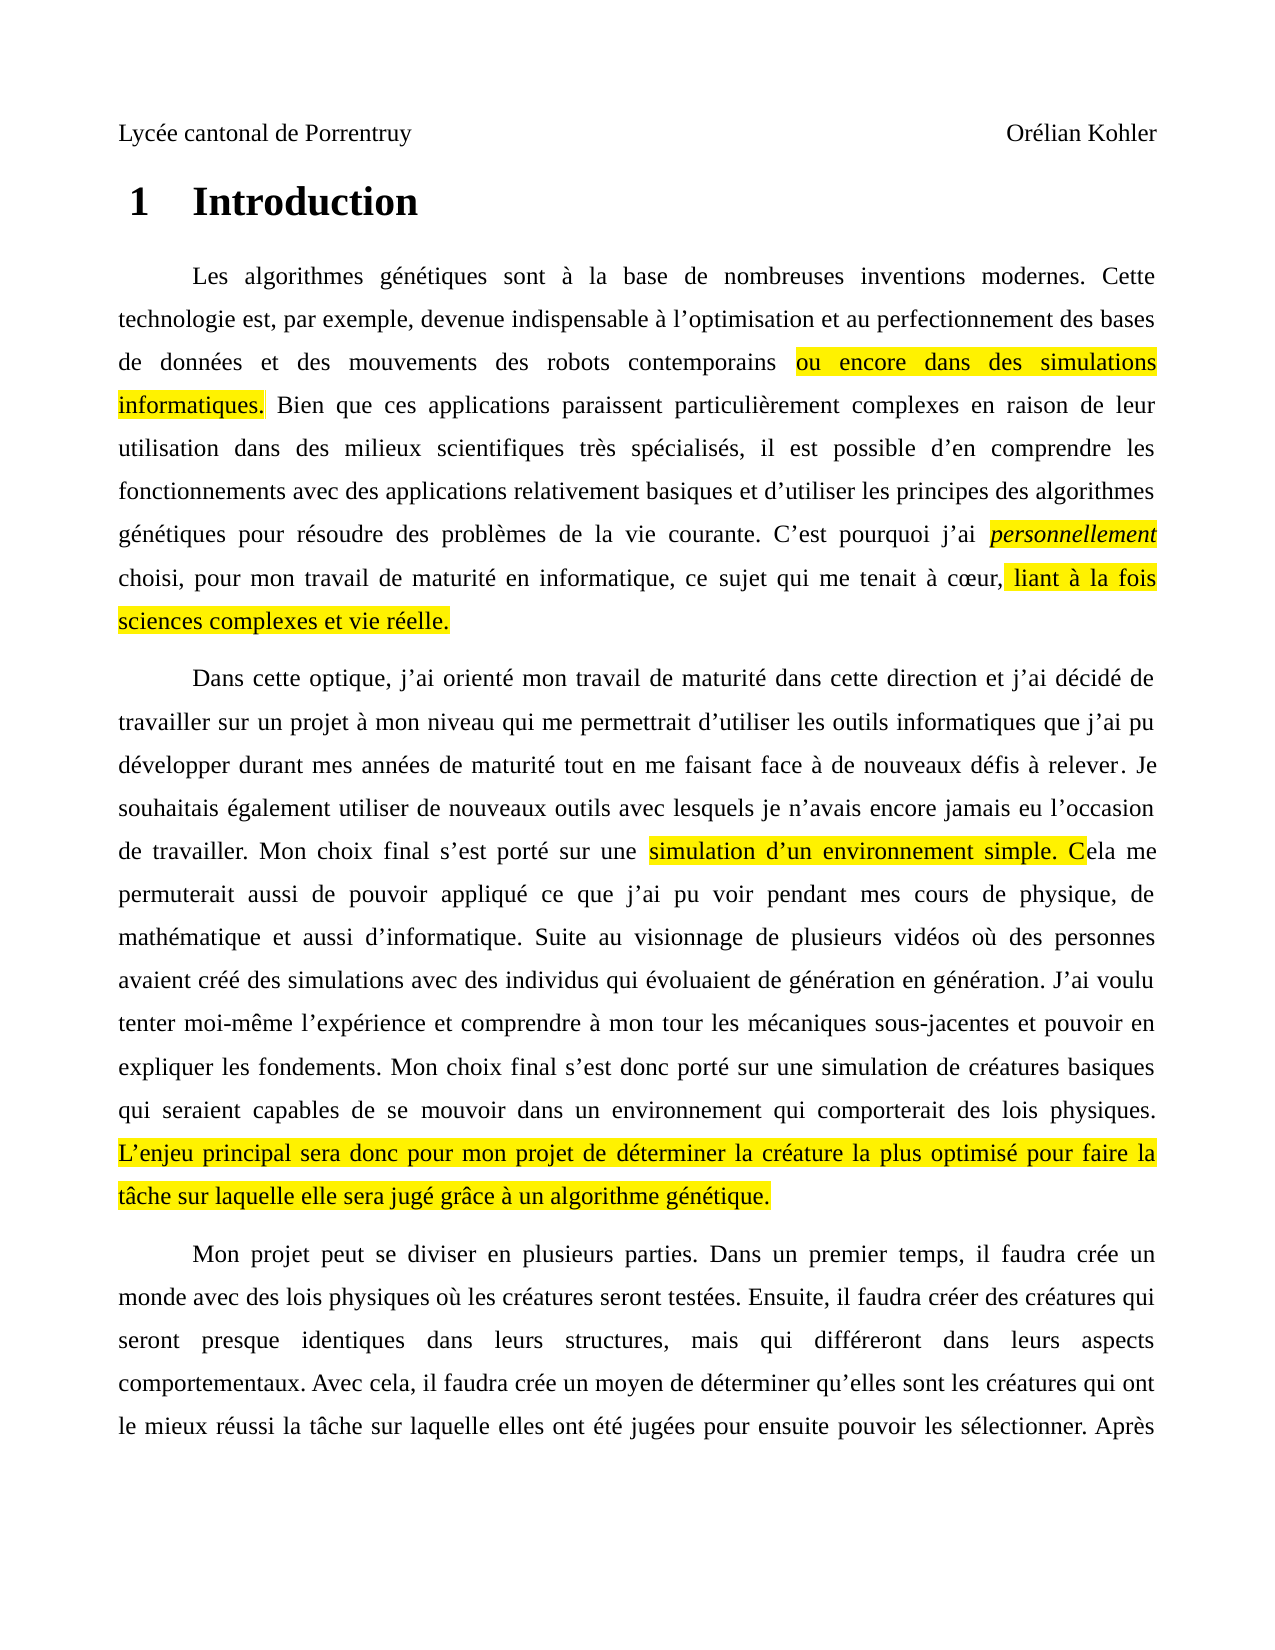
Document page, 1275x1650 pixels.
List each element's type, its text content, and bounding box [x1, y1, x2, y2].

text Mon projet peut se diviser en plusieurs parties. Dans un premier temps, il faudra crée un monde avec des lois physiques où les créatures seront testées. Ensuite, il faudra créer des créatures qui seront presque identiques dans leurs structures, mais qui différeront dans leurs aspects comportementaux. Avec cela, il faudra crée un moyen de déterminer qu’elles sont les créatures qui ont le mieux réussi la tâche sur laquelle elles ont été jugées pour ensuite pouvoir les sélectionner. Après [118, 1239, 1157, 1440]
subtitle Introduction [118, 176, 1157, 224]
text Dans cette optique, j’ai orienté mon travail de maturité dans cette direction et j’ai décidé de travailler sur un projet à mon niveau qui me permettrait d’utiliser les outils informatiques que j’ai pu développer durant mes années de maturité tout en me faisant face à de nouveaux défis à relever. Je souhaitais également utiliser de nouveaux outils avec lesquels je n’avais encore jamais eu l’occasion de travailler. Mon choix final s’est porté sur une simulation d’un environnement simple. Cela me permuterait aussi de pouvoir appliqué ce que j’ai pu voir pendant mes cours de physique, de mathématique et aussi d’informatique. Suite au visionnage de plusieurs vidéos où des personnes avaient créé des simulations avec des individus qui évoluaient de génération en génération. J’ai voulu tenter moi-même l’expérience et comprendre à mon tour les mécaniques sous-jacentes et pouvoir en expliquer les fondements. Mon choix final s’est donc porté sur une simulation de créatures basiques qui seraient capables de se mouvoir dans un environnement qui comporterait des lois physiques. L’enjeu principal sera donc pour mon projet de déterminer la créature la plus optimisé pour faire la tâche sur laquelle elle sera jugé grâce à un algorithme génétique. [118, 663, 1157, 1210]
text Les algorithmes génétiques sont à la base de nombreuses inventions modernes. Cette technologie est, par exemple, devenue indispensable à l’optimisation et au perfectionnement des bases de données et des mouvements des robots contemporains ou encore dans des simulations informatiques. Bien que ces applications paraissent particulièrement complexes en raison de leur utilisation dans des milieux scientifiques très spécialisés, il est possible d’en comprendre les fonctionnements avec des applications relativement basiques et d’utiliser les principes des algorithmes génétiques pour résoudre des problèmes de la vie courante. C’est pourquoi j’ai personnellement choisi, pour mon travail de maturité en informatique, ce sujet qui me tenait à cœur, liant à la fois sciences complexes et vie réelle. [118, 261, 1157, 634]
